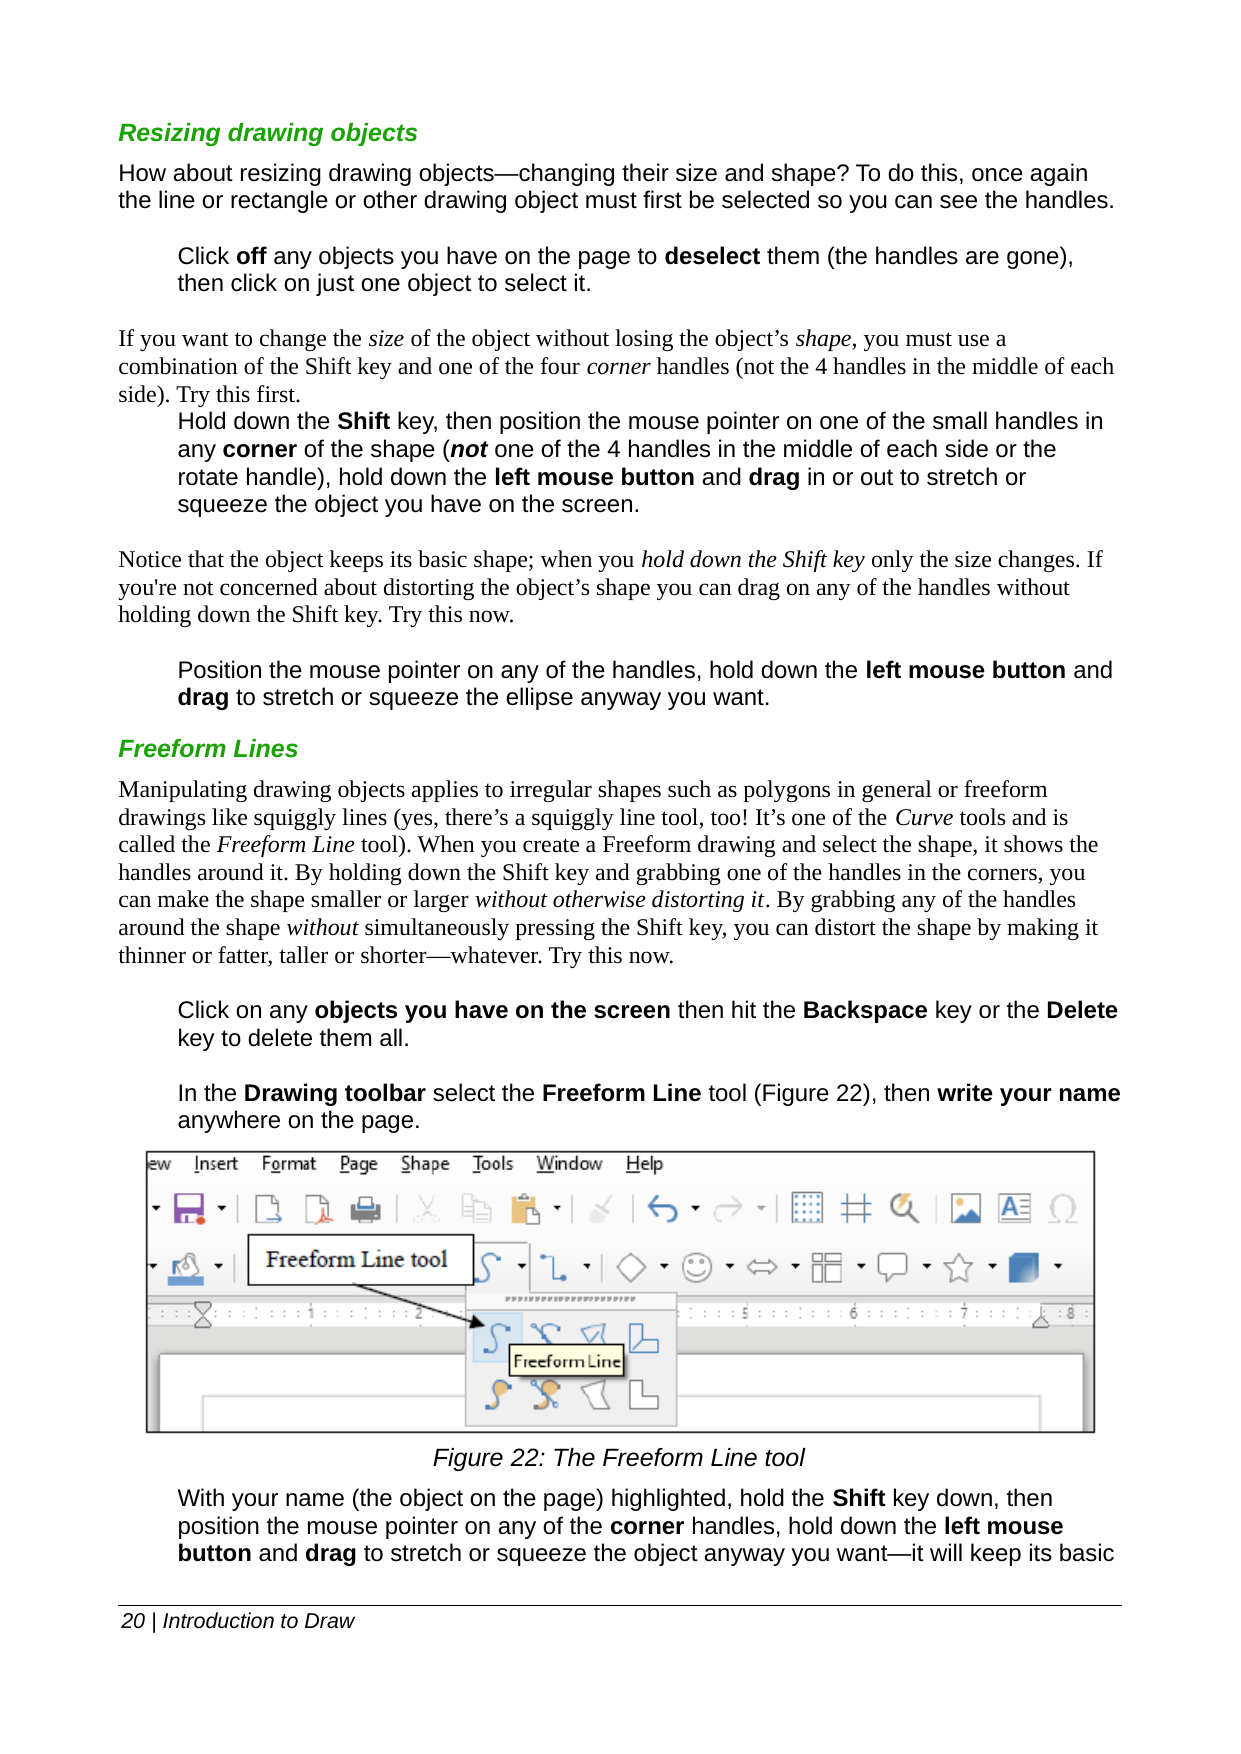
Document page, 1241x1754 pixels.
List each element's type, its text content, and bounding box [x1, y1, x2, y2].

text With your name (the object on the page) highlighted, hold the Shift key down, then position the mouse pointer on any of the corner handles, hold down the left mouse button and drag to stretch or squeeze the object anyway you want—it will keep its basic [177, 1484, 1122, 1567]
text In the Drawing toolbar select the Freeform Line tool (Figure 22), then write your name anywhere on the page. [177, 1079, 1122, 1134]
text Position the mouse pointer on any of the handles, hold down the left mouse button and drag to stretch or squeeze the ellipse anyway you want. [177, 656, 1122, 711]
subtitle Freeform Lines [118, 734, 1122, 763]
subtitle Resizing drawing objects [118, 118, 1122, 147]
text Click off any objects you have on the page to deselect them (the handles are gone), then click on just one object to select it. [177, 242, 1122, 297]
text Notice that the object keeps its basic shape; when you hold down the Shift key only the size changes. If you're not concerned about distorting the object’s shape you can drag on any of the handles without holding down the Shift key. Try this now. [118, 545, 1122, 628]
text Click on any objects you have on the screen then hit the Backspace key or the Delete key to delete them all. [177, 996, 1122, 1051]
text How about resizing drawing objects—changing their size and shape? To do this, once again the line or rectangle or other drawing object must first be selected so you can see the handles. [118, 159, 1122, 214]
text Manipulating drawing objects applies to irregular shapes such as polygons in general or freeform drawings like squiggly lines (yes, there’s a squiggly line tool, too! It’s one of the Curve tools and is called the Freeform Line tool). When you create a Freeform drawing and select the shape, it shows the handles around it. By holding down the Shift key and grabbing one of the handles in the corners, you can make the shape smaller or larger without otherwise distorting it. By grabbing any of the handles around the shape without simultaneously pressing the Shift key, you can distort the shape by making it thinner or fatter, taller or shorter—whatever. Try this now. [118, 775, 1122, 968]
text Figure 22: The Freeform Line tool [140, 1438, 1100, 1472]
picture [140, 1145, 1100, 1438]
text Hold down the Shift key, then position the mouse pointer on one of the small handles in any corner of the shape (not one of the 4 handles in the middle of each side or the rotate handle), hold down the left mouse button and drag in or out to stretch or squeeze the object you have on the screen. [177, 407, 1122, 518]
text If you want to change the size of the object without losing the object’s shape, you must use a combination of the Shift key and one of the four corner handles (not the 4 handles in the middle of each side). Try this first. [118, 324, 1122, 407]
